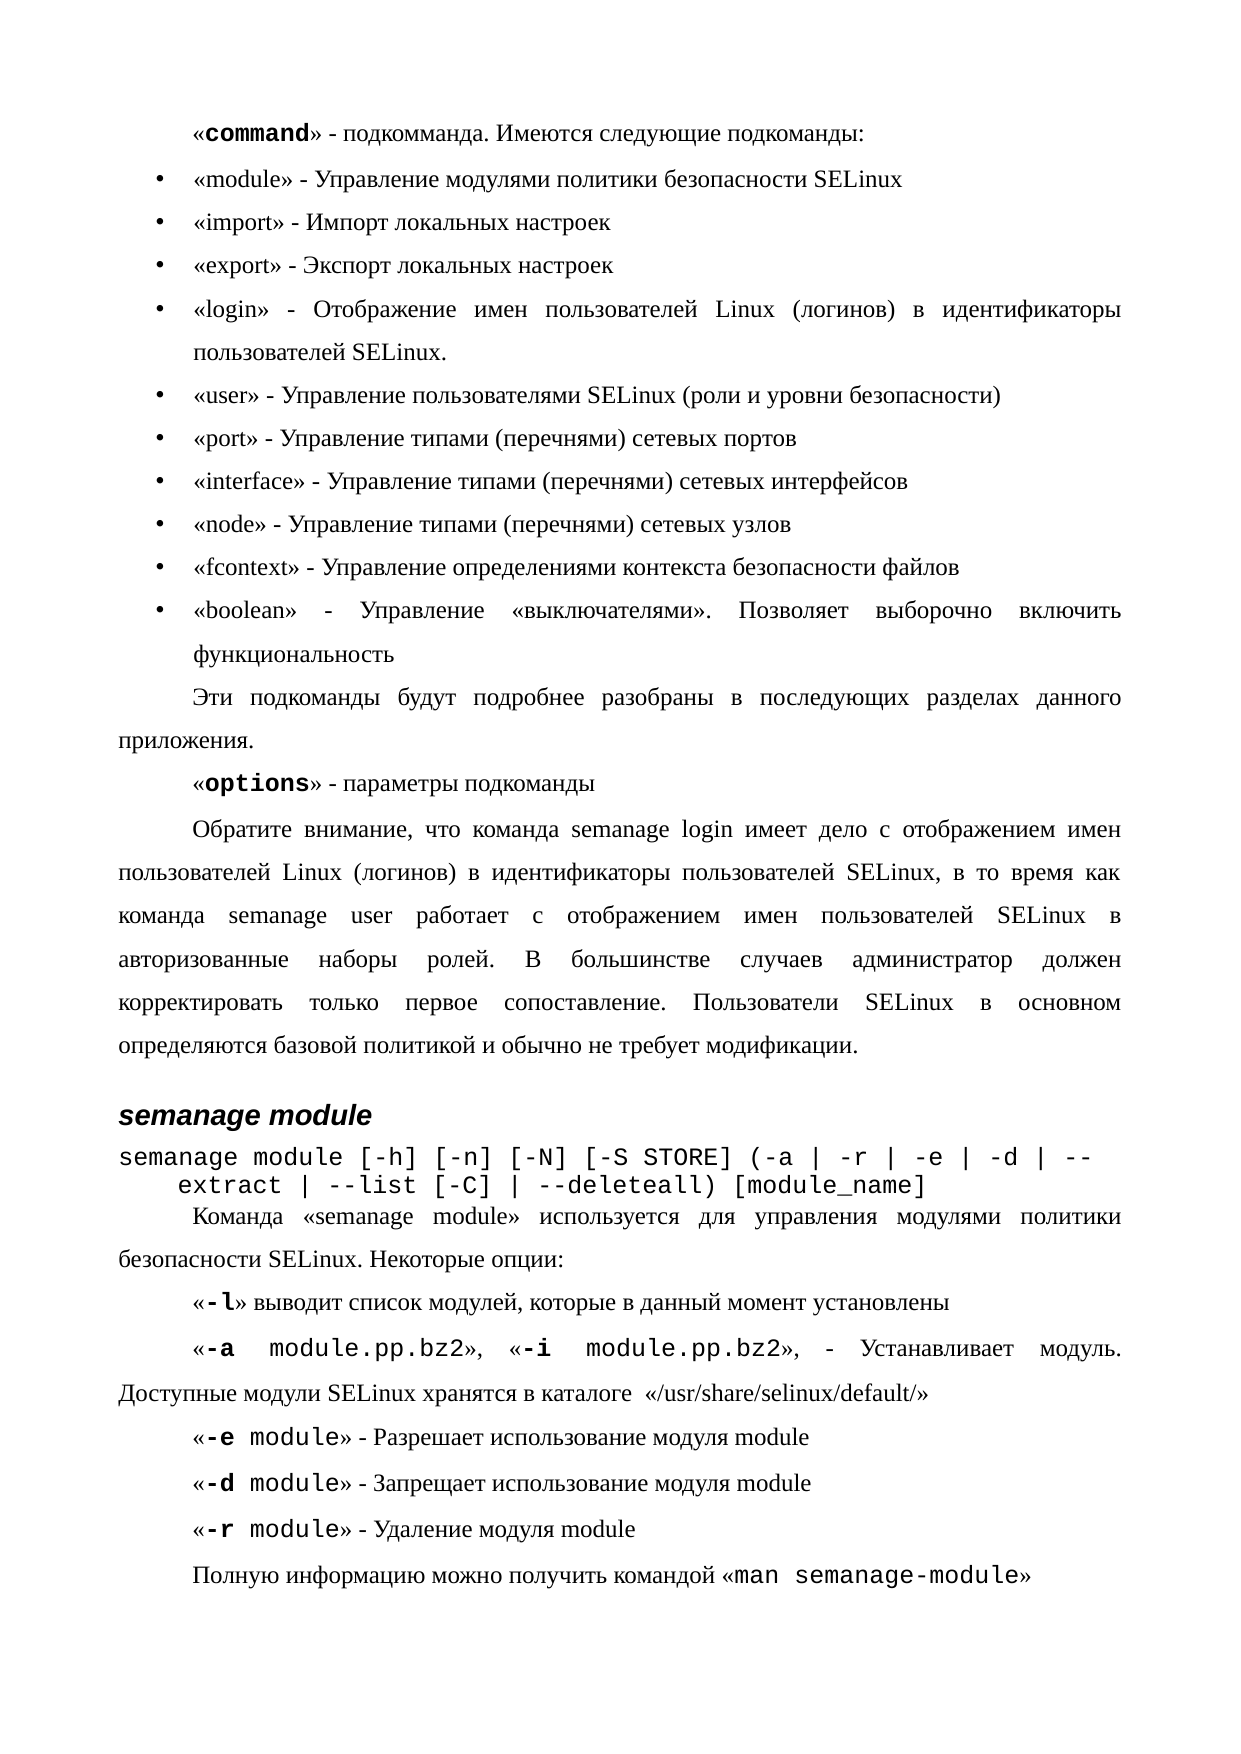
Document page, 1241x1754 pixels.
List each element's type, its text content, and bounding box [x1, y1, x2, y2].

text Обратите внимание, что команда semanage login имеет дело с отображением имен пользователей Linux (логинов) в идентификаторы пользователей SELinux, в то время как команда semanage user работает с отображением имен пользователей SELinux в авторизованные наборы ролей. В большинстве случаев администратор должен корректировать только первое сопоставление. Пользователи SELinux в основном определяются базовой политикой и обычно не требует модификации. [118, 814, 1122, 1059]
text Команда «semanage module» используется для управления модулями политики безопасности SELinux. Некоторые опции: [118, 1201, 1122, 1273]
list «import» - Импорт локальных настроек [156, 207, 1122, 236]
list «login» - Отображение имен пользователей Linux (логинов) в идентификаторы пользователей SELinux. [156, 294, 1122, 366]
text semanage module [-h] [-n] [-N] [-S STORE] (-a | -r | -e | -d | --extract | --list [-C] | --deleteall) [module_name] [118, 1144, 1122, 1201]
text «options» - параметры подкоманды [118, 768, 1122, 799]
list «node» - Управление типами (перечнями) сетевых узлов [156, 509, 1122, 538]
text Полную информацию можно получить командой «man semanage-module» [118, 1560, 1122, 1591]
text Эти подкоманды будут подробнее разобраны в последующих разделах данного приложения. [118, 682, 1122, 754]
list «port» - Управление типами (перечнями) сетевых портов [156, 423, 1122, 452]
text «command» - подкомманда. Имеются следующие подкоманды: [118, 118, 1122, 149]
list «export» - Экспорт локальных настроек [156, 251, 1122, 279]
text «-l» выводит список модулей, которые в данный момент установлены [118, 1287, 1122, 1318]
text «-r module» - Удаление модуля module [118, 1514, 1122, 1545]
list «fcontext» - Управление определениями контекста безопасности файлов [156, 552, 1122, 581]
text «-e module» - Разрешает использование модуля module [118, 1422, 1122, 1452]
list «boolean» - Управление «выключателями». Позволяет выборочно включить функциональность [156, 596, 1122, 667]
text «-a module.pp.bz2», «-i module.pp.bz2», - Устанавливает модуль. Доступные модули SELinux хранятся в каталоге «/usr/share/selinux/default/» [118, 1333, 1122, 1407]
text «-d module» - Запрещает использование модуля module [118, 1468, 1122, 1499]
subtitle semanage module [118, 1098, 1122, 1132]
list «user» - Управление пользователями SELinux (роли и уровни безопасности) [156, 380, 1122, 409]
list «module» - Управление модулями политики безопасности SELinux [156, 164, 1122, 193]
list «interface» - Управление типами (перечнями) сетевых интерфейсов [156, 466, 1122, 495]
